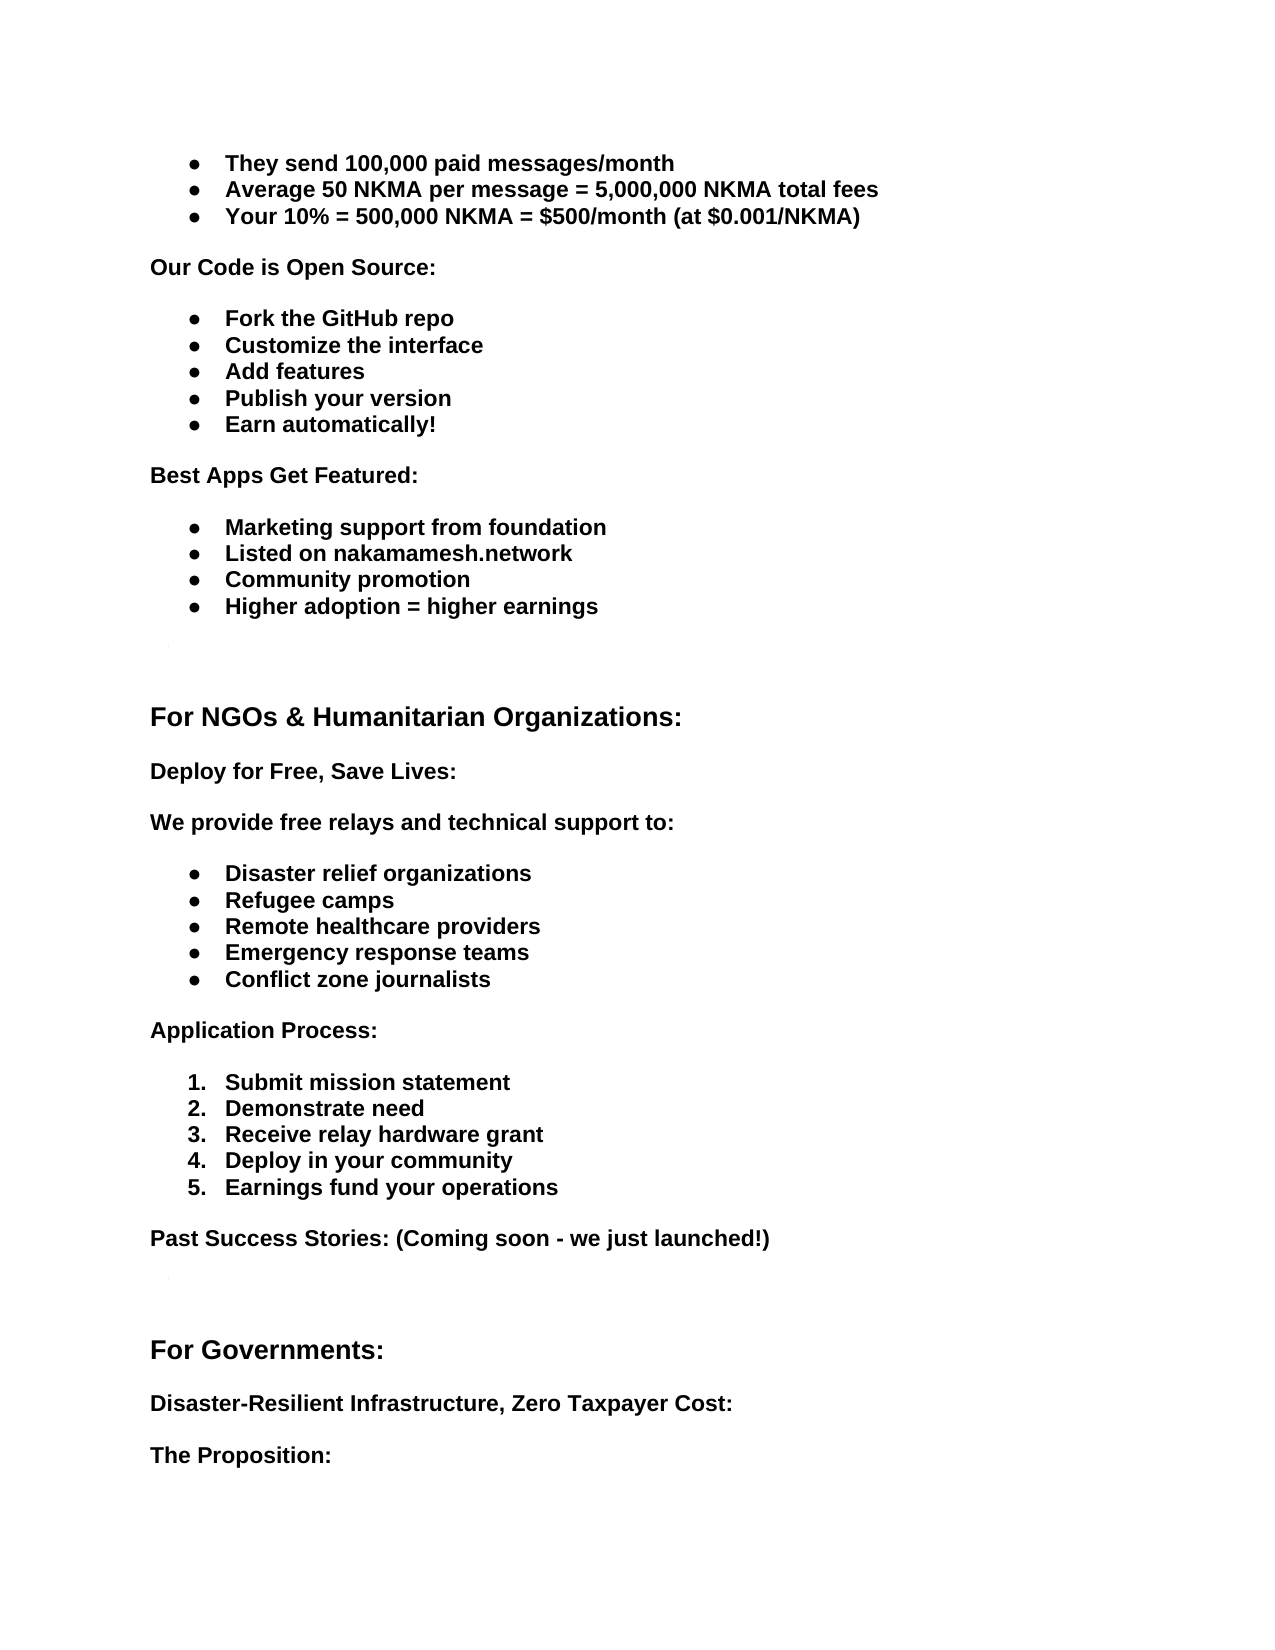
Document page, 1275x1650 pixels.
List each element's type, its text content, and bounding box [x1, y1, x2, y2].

list Fork the GitHub repo [187, 305, 1125, 332]
list They send 100,000 paid messages/month [187, 150, 1125, 176]
list Earn automatically! [187, 411, 1125, 437]
text The Proposition: [150, 1442, 1125, 1468]
list Receive relay hardware grant [187, 1121, 1125, 1147]
text Our Code is Open Source: [150, 254, 1125, 280]
text Application Process: [150, 1017, 1125, 1043]
text Past Success Stories: (Coming soon - we just launched!) [150, 1225, 1125, 1252]
subtitle For NGOs & Humanitarian Organizations: [150, 701, 1125, 733]
text We provide free relays and technical support to: [150, 809, 1125, 835]
list Publish your version [187, 384, 1125, 411]
list Customize the interface [187, 332, 1125, 358]
text Best Apps Get Featured: [150, 462, 1125, 488]
list Add features [187, 358, 1125, 384]
text Deploy for Free, Save Lives: [150, 758, 1125, 784]
list Demonstrate need [187, 1095, 1125, 1121]
list Average 50 NKMA per message = 5,000,000 NKMA total fees [187, 176, 1125, 203]
text Disaster-Resilient Infrastructure, Zero Taxpayer Cost: [150, 1390, 1125, 1417]
list Submit mission statement [187, 1068, 1125, 1095]
list Emergency response teams [187, 939, 1125, 966]
subtitle For Governments: [150, 1334, 1125, 1365]
list Earnings fund your operations [187, 1174, 1125, 1200]
list Conflict zone journalists [187, 966, 1125, 992]
list Refugee camps [187, 887, 1125, 913]
list Your 10% = 500,000 NKMA = $500/month (at $0.001/NKMA) [187, 203, 1125, 229]
list Remote healthcare providers [187, 913, 1125, 939]
list Disaster relief organizations [187, 860, 1125, 887]
list Higher adoption = higher earnings [187, 593, 1125, 619]
list Community promotion [187, 566, 1125, 593]
list Marketing support from foundation [187, 513, 1125, 540]
list Deploy in your community [187, 1147, 1125, 1174]
list Listed on nakamamesh.network [187, 540, 1125, 566]
